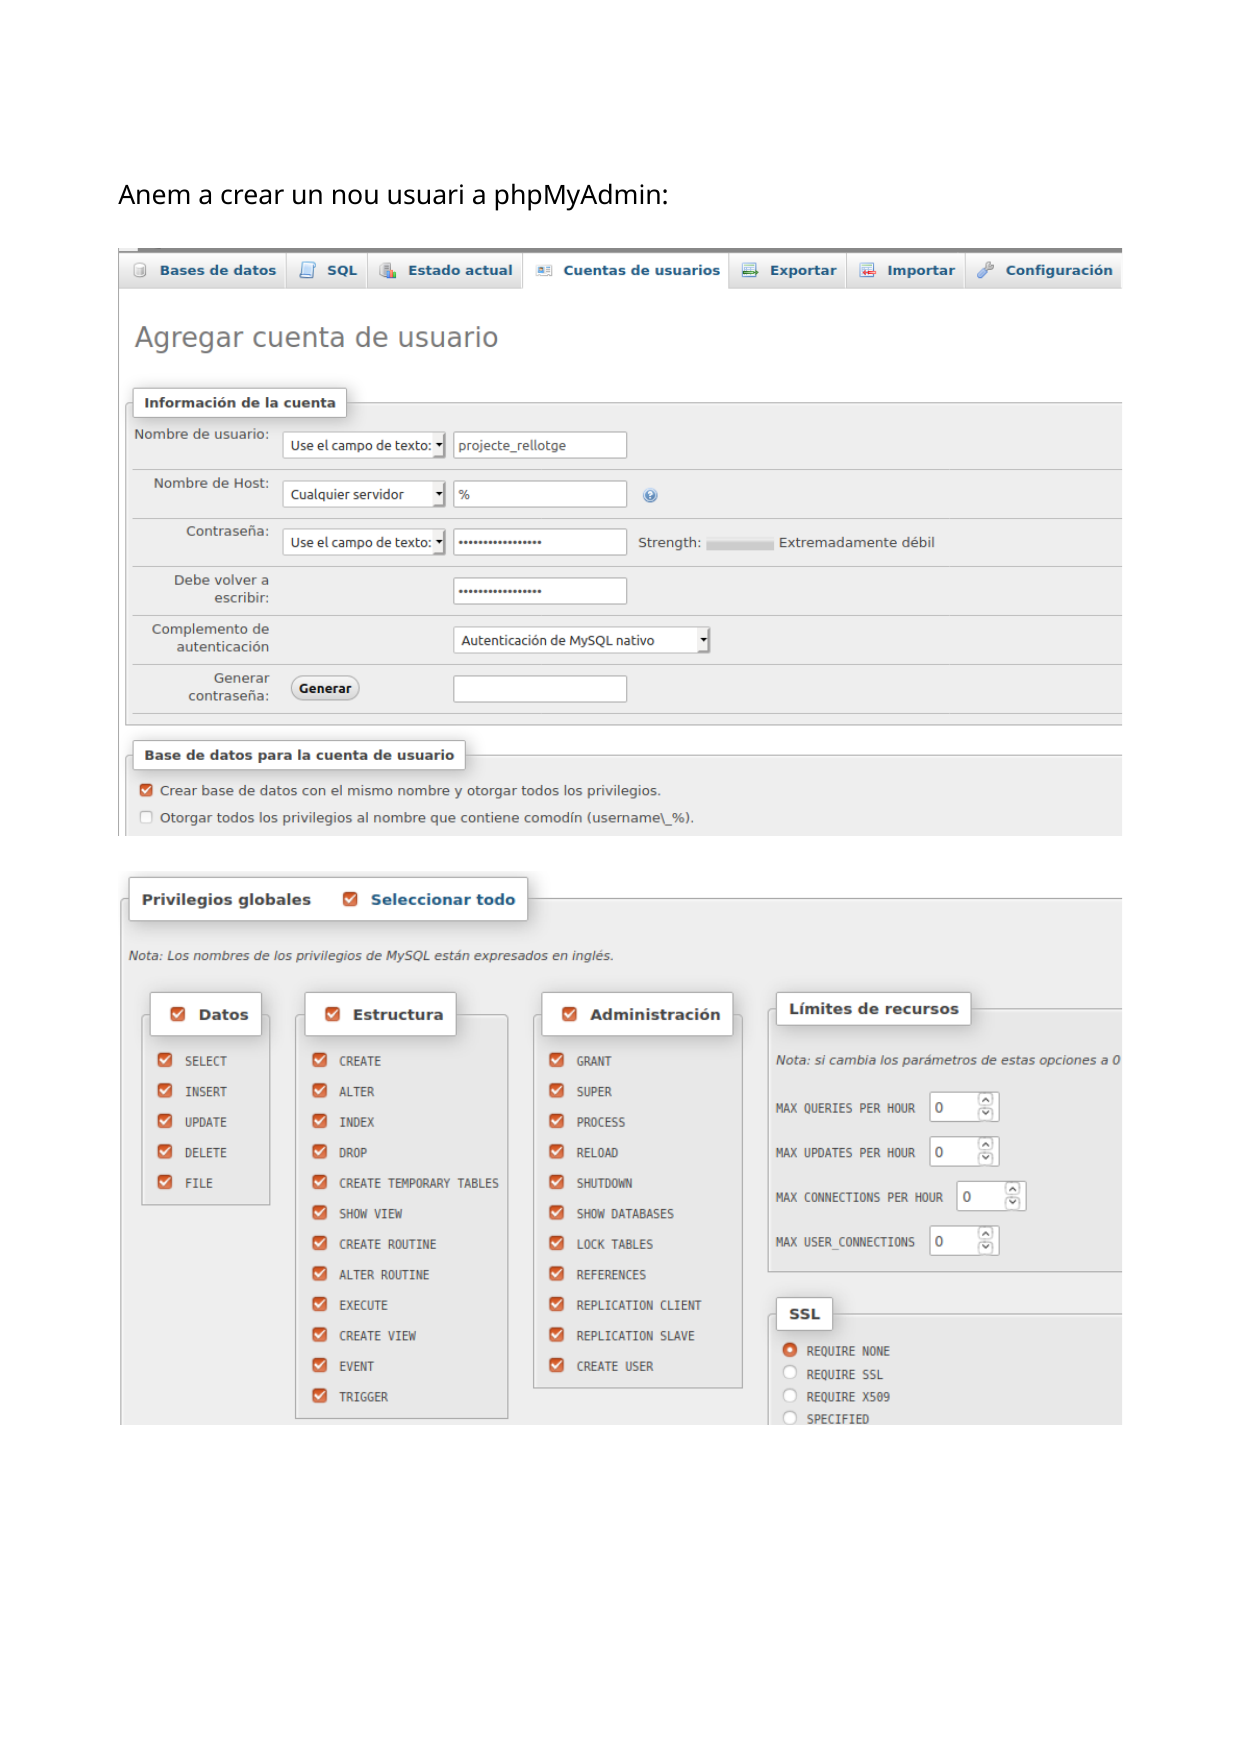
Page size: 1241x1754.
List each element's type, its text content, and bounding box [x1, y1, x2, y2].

text Anem a crear un nou usuari a phpMyAdmin: [118, 176, 1122, 212]
picture [118, 248, 1123, 836]
picture [118, 871, 1123, 1425]
